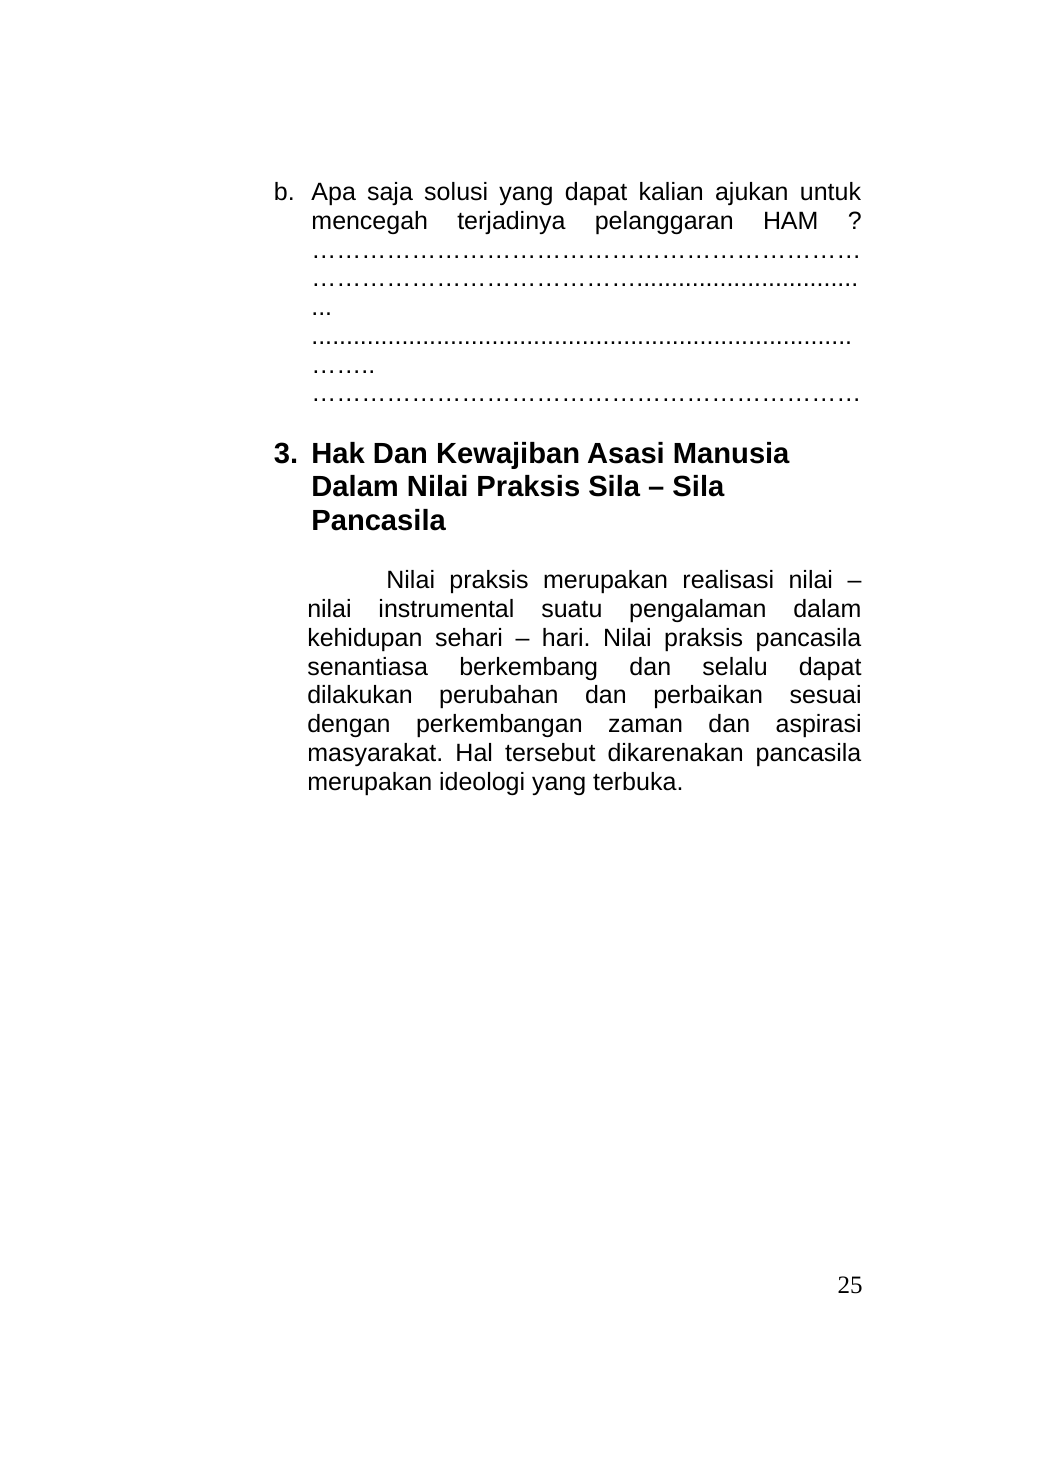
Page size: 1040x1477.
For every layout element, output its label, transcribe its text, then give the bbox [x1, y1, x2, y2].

list Apa saja solusi yang dapat kalian ajukan untuk mencegah terjadinya pelanggaran HAM ?……………………………………………………………………………………………................................... [274, 177, 862, 321]
text Nilai praksis merupakan realisasi nilai – nilai instrumental suatu pengalaman dalam kehidupan sehari – hari. Nilai praksis pancasila senantiasa berkembang dan selalu dapat dilakukan perubahan dan perbaikan sesuai dengan perkembangan zaman dan aspirasi masyarakat. Hal tersebut dikarenakan pancasila merupakan ideologi yang terbuka. [307, 565, 862, 795]
list Hak Dan Kewajiban Asasi Manusia Dalam Nilai Praksis Sila – Sila Pancasila [274, 436, 862, 537]
list ..............................................................................……..………………………………………………………… [274, 321, 862, 407]
